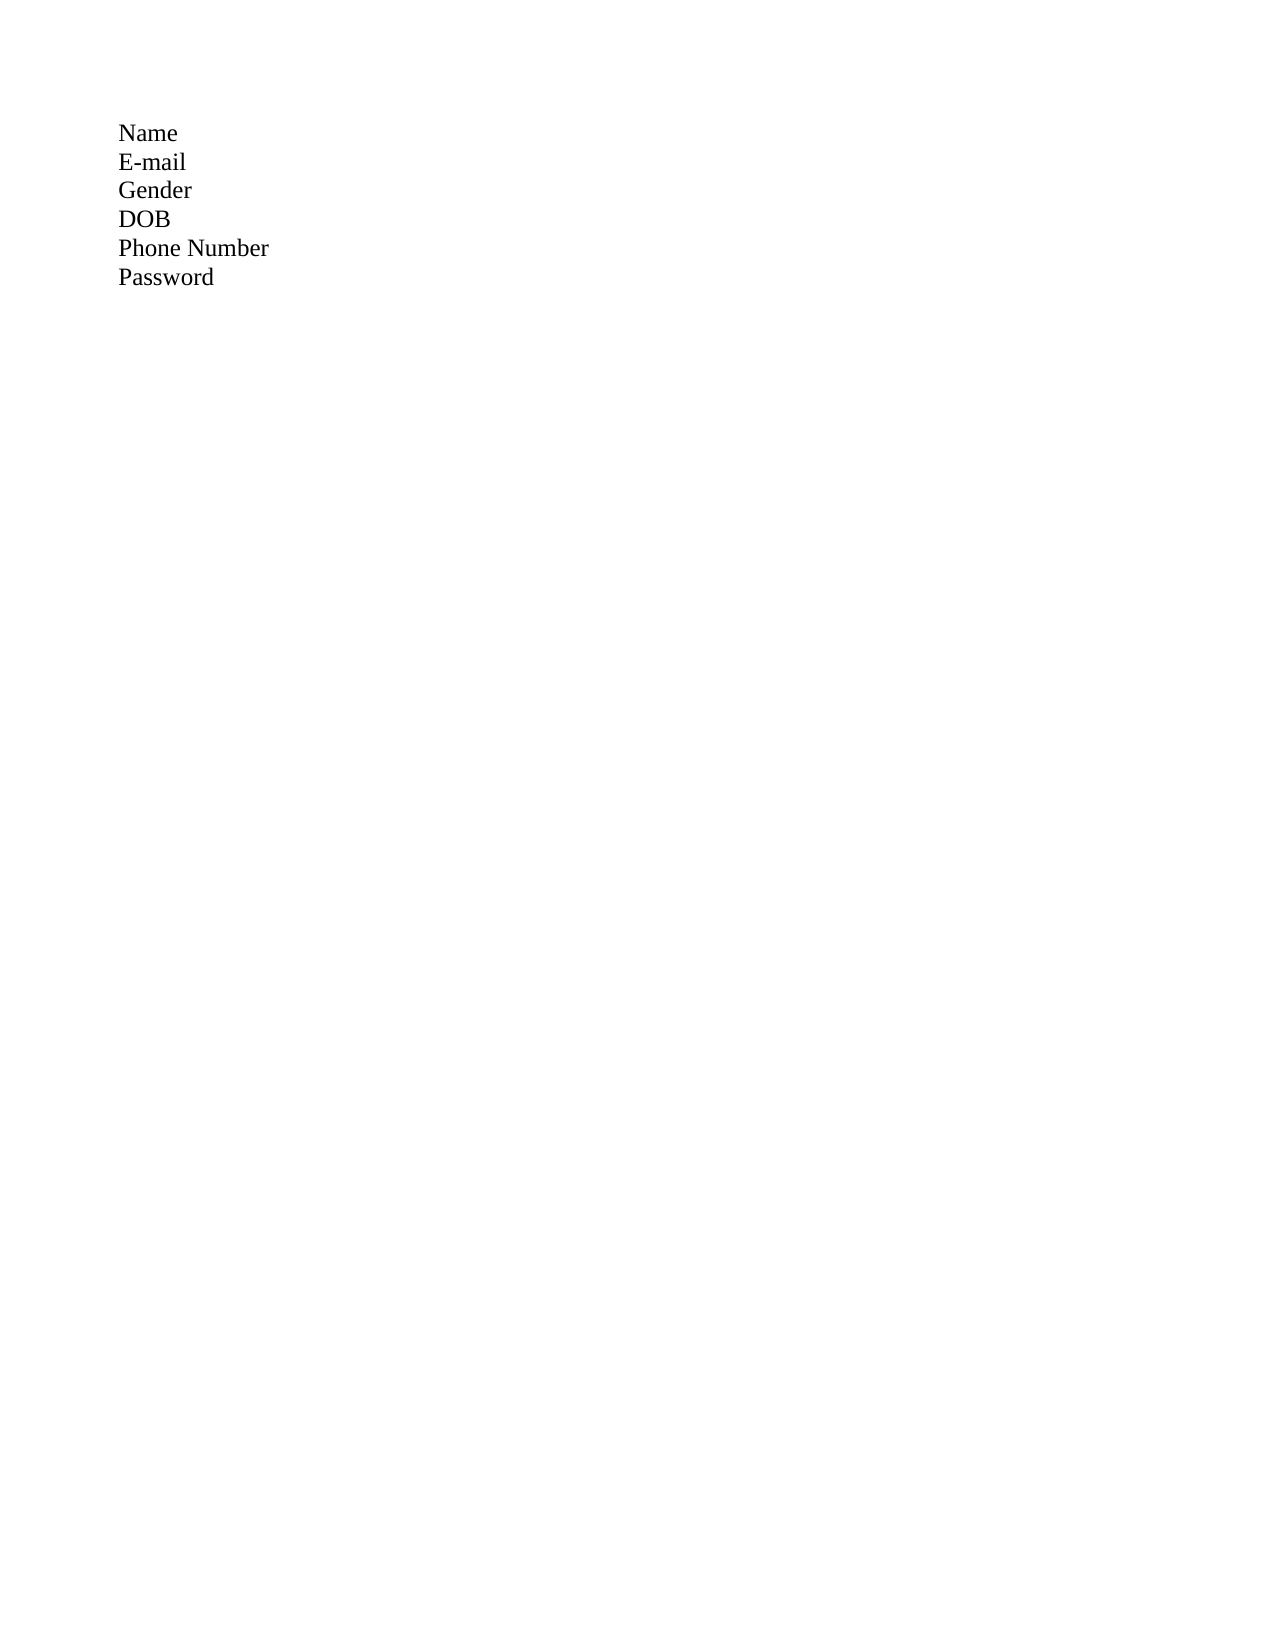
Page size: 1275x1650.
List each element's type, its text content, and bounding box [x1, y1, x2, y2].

text Name [118, 118, 1157, 147]
text Gender [118, 176, 1157, 204]
text DOB [118, 204, 1157, 233]
text Phone Number [118, 233, 1157, 262]
text E-mail [118, 147, 1157, 176]
text Password [118, 262, 1157, 291]
